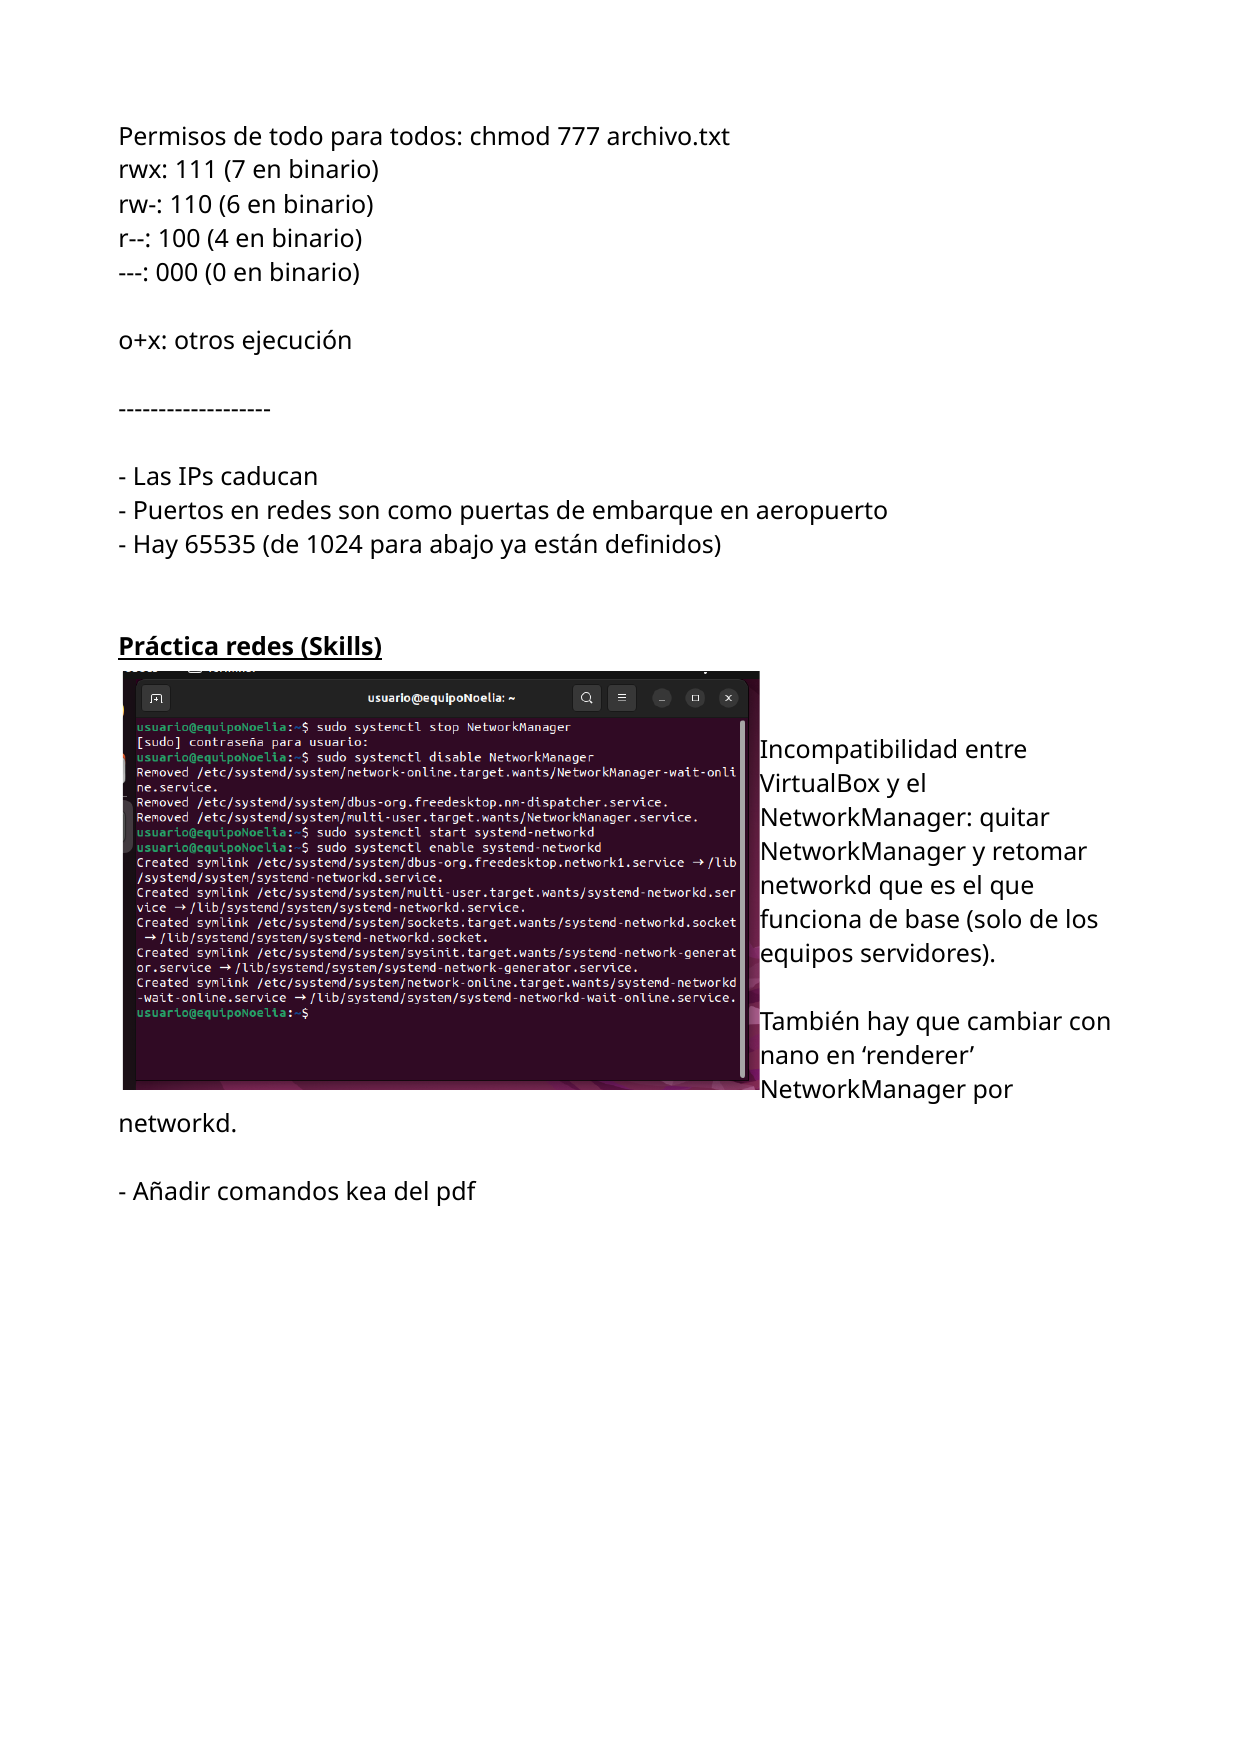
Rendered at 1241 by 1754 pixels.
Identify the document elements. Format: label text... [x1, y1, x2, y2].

text - Las IPs caducan [118, 459, 1122, 493]
text Permisos de todo para todos: chmod 777 archivo.txt [118, 118, 1122, 152]
text - Añadir comandos kea del pdf [118, 1174, 1122, 1208]
text ------------------- [118, 391, 1122, 425]
text o+x: otros ejecución [118, 322, 1122, 357]
text También hay que cambiar con nano en ‘renderer’ NetworkManager por networkd. [118, 1004, 1122, 1140]
picture [122, 671, 760, 1090]
text ---: 000 (0 en binario) [118, 254, 1122, 288]
text - Hay 65535 (de 1024 para abajo ya están definidos) [118, 527, 1122, 561]
text rwx: 111 (7 en binario) [118, 152, 1122, 186]
text rw-: 110 (6 en binario) [118, 186, 1122, 220]
text Incompatibilidad entre VirtualBox y el NetworkManager: quitar NetworkManager y retomar networkd que es el que funciona de base (solo de los equipos servidores). [760, 731, 1122, 970]
text r--: 100 (4 en binario) [118, 220, 1122, 254]
text Práctica redes (Skills) [118, 629, 1122, 663]
text - Puertos en redes son como puertas de embarque en aeropuerto [118, 493, 1122, 527]
